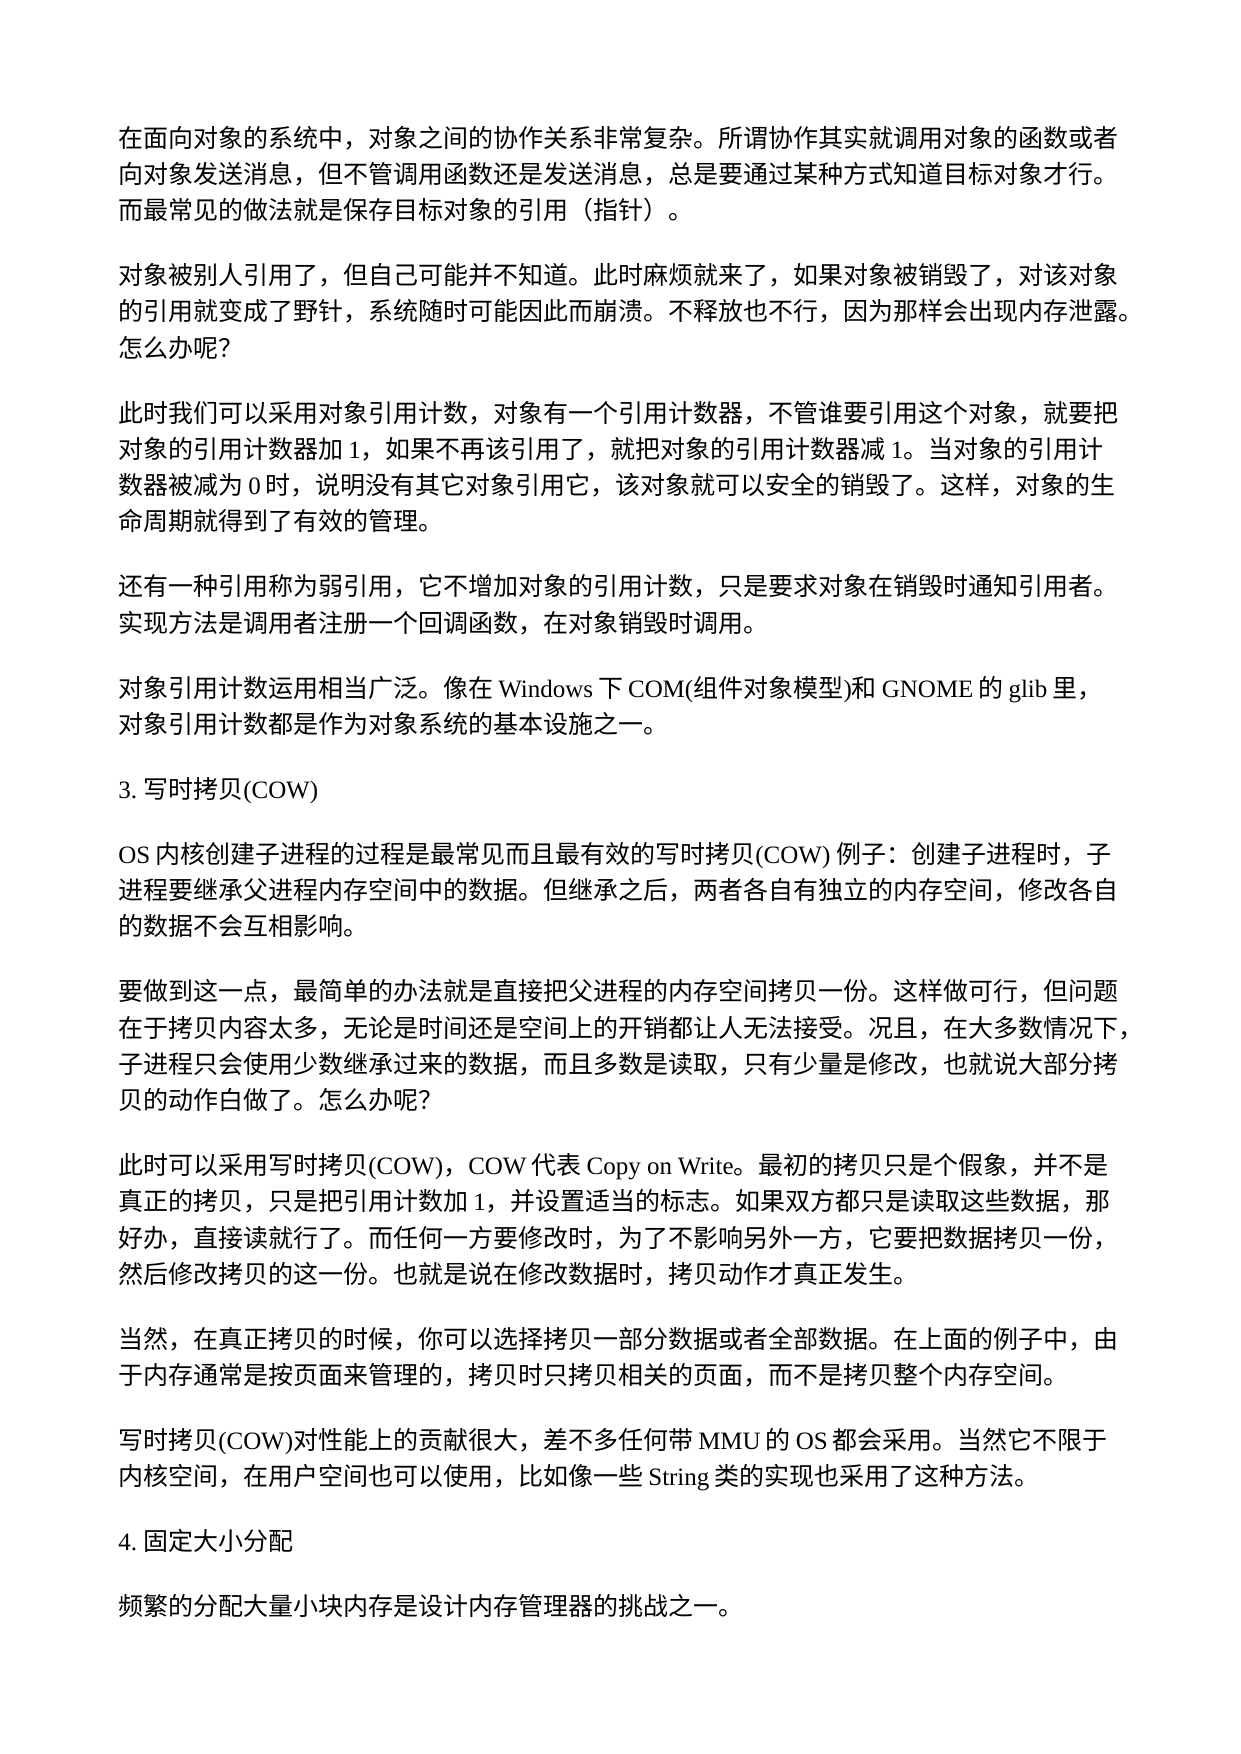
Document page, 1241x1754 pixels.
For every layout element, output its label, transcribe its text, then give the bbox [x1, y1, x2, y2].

text 3. 写时拷贝(COW) [118, 769, 1122, 806]
text 对象被别人引用了，但自己可能并不知道。此时麻烦就来了，如果对象被销毁了，对该对象的引用就变成了野针，系统随时可能因此而崩溃。不释放也不行，因为那样会出现内存泄露。怎么办呢？ [118, 256, 1122, 364]
text 还有一种引用称为弱引用，它不增加对象的引用计数，只是要求对象在销毁时通知引用者。实现方法是调用者注册一个回调函数，在对象销毁时调用。 [118, 567, 1122, 639]
text 要做到这一点，最简单的办法就是直接把父进程的内存空间拷贝一份。这样做可行，但问题在于拷贝内容太多，无论是时间还是空间上的开销都让人无法接受。况且，在大多数情况下，子进程只会使用少数继承过来的数据，而且多数是读取，只有少量是修改，也就说大部分拷贝的动作白做了。怎么办呢？ [118, 972, 1122, 1117]
text 4. 固定大小分配 [118, 1522, 1122, 1558]
text 此时我们可以采用对象引用计数，对象有一个引用计数器，不管谁要引用这个对象，就要把对象的引用计数器加1，如果不再该引用了，就把对象的引用计数器减1。当对象的引用计数器被减为0时，说明没有其它对象引用它，该对象就可以安全的销毁了。这样，对象的生命周期就得到了有效的管理。 [118, 393, 1122, 538]
text 此时可以采用写时拷贝(COW)，COW代表Copy on Write。最初的拷贝只是个假象，并不是真正的拷贝，只是把引用计数加1，并设置适当的标志。如果双方都只是读取这些数据，那好办，直接读就行了。而任何一方要修改时，为了不影响另外一方，它要把数据拷贝一份，然后修改拷贝的这一份。也就是说在修改数据时，拷贝动作才真正发生。 [118, 1146, 1122, 1291]
text 写时拷贝(COW)对性能上的贡献很大，差不多任何带MMU的OS都会采用。当然它不限于内核空间，在用户空间也可以使用，比如像一些String类的实现也采用了这种方法。 [118, 1421, 1122, 1493]
text OS内核创建子进程的过程是最常见而且最有效的写时拷贝(COW) 例子：创建子进程时，子进程要继承父进程内存空间中的数据。但继承之后，两者各自有独立的内存空间，修改各自的数据不会互相影响。 [118, 834, 1122, 943]
text 当然，在真正拷贝的时候，你可以选择拷贝一部分数据或者全部数据。在上面的例子中，由于内存通常是按页面来管理的，拷贝时只拷贝相关的页面，而不是拷贝整个内存空间。 [118, 1319, 1122, 1392]
text 对象引用计数运用相当广泛。像在Windows下COM(组件对象模型)和GNOME的glib里，对象引用计数都是作为对象系统的基本设施之一。 [118, 668, 1122, 741]
text 频繁的分配大量小块内存是设计内存管理器的挑战之一。 [118, 1587, 1122, 1623]
text 在面向对象的系统中，对象之间的协作关系非常复杂。所谓协作其实就调用对象的函数或者向对象发送消息，但不管调用函数还是发送消息，总是要通过某种方式知道目标对象才行。而最常见的做法就是保存目标对象的引用（指针）。 [118, 118, 1122, 227]
